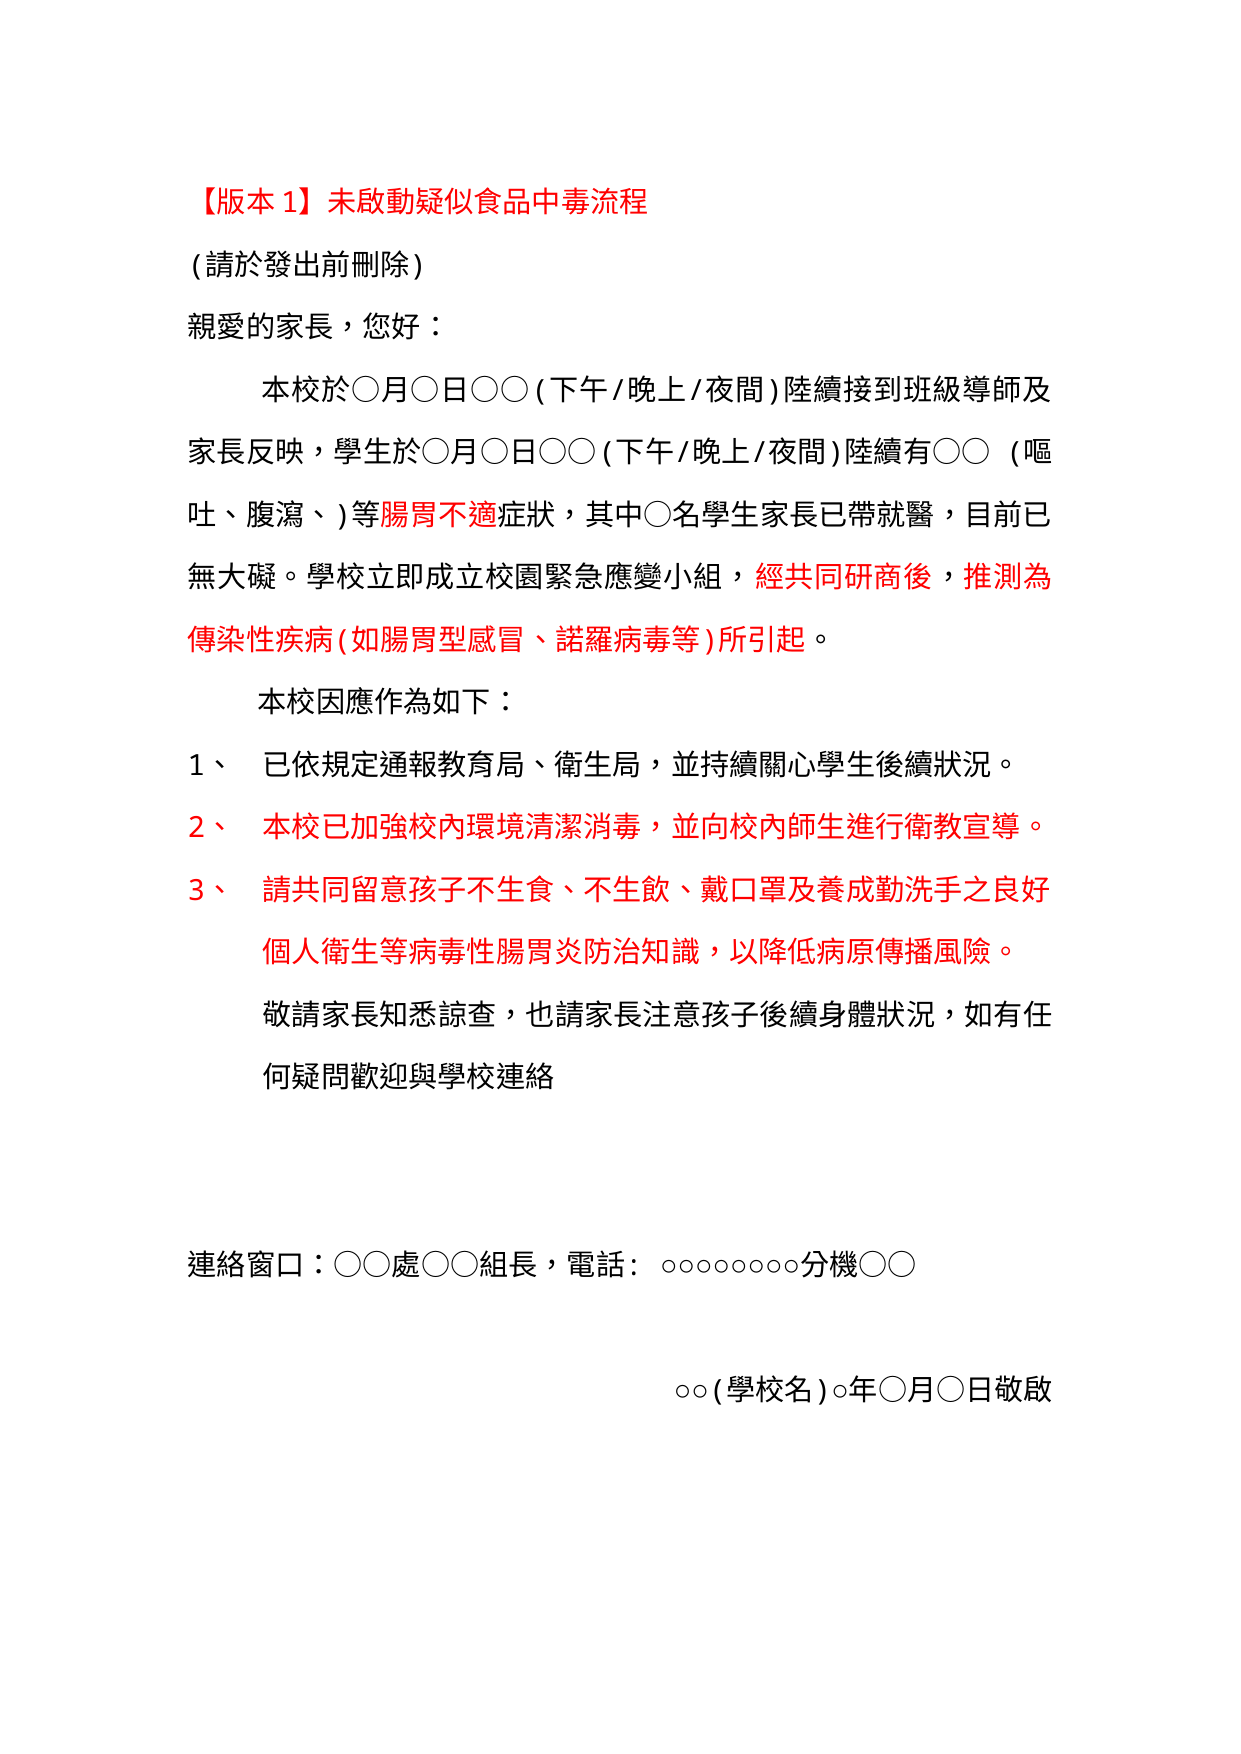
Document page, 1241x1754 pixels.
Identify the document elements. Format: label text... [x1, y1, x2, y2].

text 本校於○月○日○○(下午/晚上/夜間)陸續接到班級導師及家長反映，學生於○月○日○○(下午/晚上/夜間)陸續有○○ (嘔吐、腹瀉、)等腸胃不適症狀，其中○名學生家長已帶就醫，目前已無大礙。學校立即成立校園緊急應變小組，經共同研商後，推測為傳染性疾病(如腸胃型感冒、諾羅病毒等)所引起。 [187, 346, 1053, 658]
text ○○(學校名)○年○月○日敬啟 [187, 1346, 1053, 1408]
text 【版本1】未啟動疑似食品中毒流程 [187, 158, 1053, 221]
text 本校因應作為如下： [187, 658, 1053, 721]
text 連絡窗口：○○處○○組長，電話: ○○○○○○○○分機○○ [187, 1221, 1053, 1283]
list 請共同留意孩子不生食、不生飲、戴口罩及養成勤洗手之良好個人衛生等病毒性腸胃炎防治知識，以降低病原傳播風險。 [187, 846, 1053, 971]
list 已依規定通報教育局、衛生局，並持續關心學生後續狀況。 [187, 721, 1053, 783]
text 親愛的家長，您好： [187, 283, 1053, 346]
text 敬請家長知悉諒查，也請家長注意孩子後續身體狀況，如有任何疑問歡迎與學校連絡 [262, 971, 1053, 1096]
list 本校已加強校內環境清潔消毒，並向校內師生進行衛教宣導。 [187, 783, 1053, 846]
text (請於發出前刪除) [187, 221, 1053, 283]
